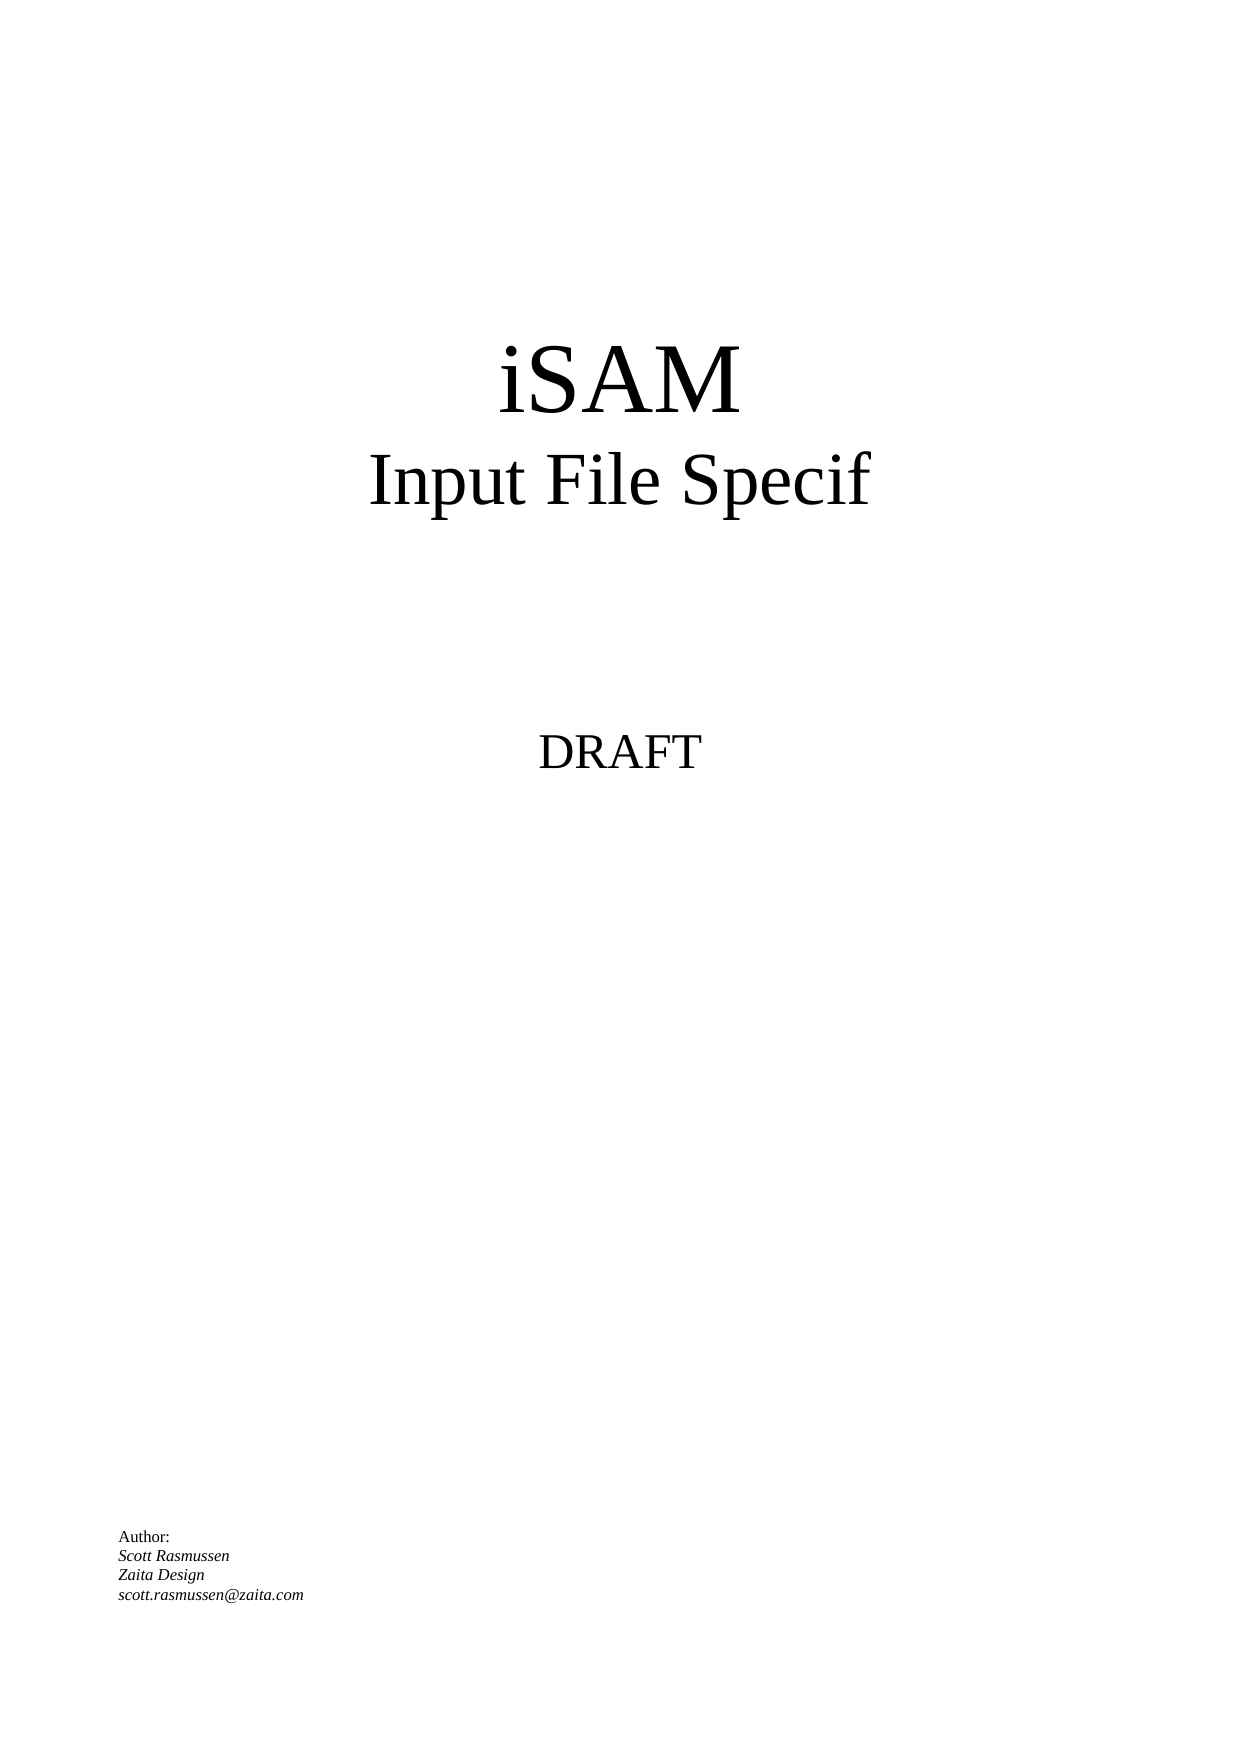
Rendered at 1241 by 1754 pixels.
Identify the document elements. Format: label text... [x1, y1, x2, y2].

text Author: [118, 1527, 1122, 1546]
text Scott Rasmussen [118, 1546, 1122, 1565]
text scott.rasmussen@zaita.com [118, 1584, 1122, 1603]
text iSAM [118, 319, 1122, 434]
text Zaita Design [118, 1565, 1122, 1584]
text Input File Specif [118, 434, 1122, 521]
text DRAFT [118, 722, 1122, 779]
